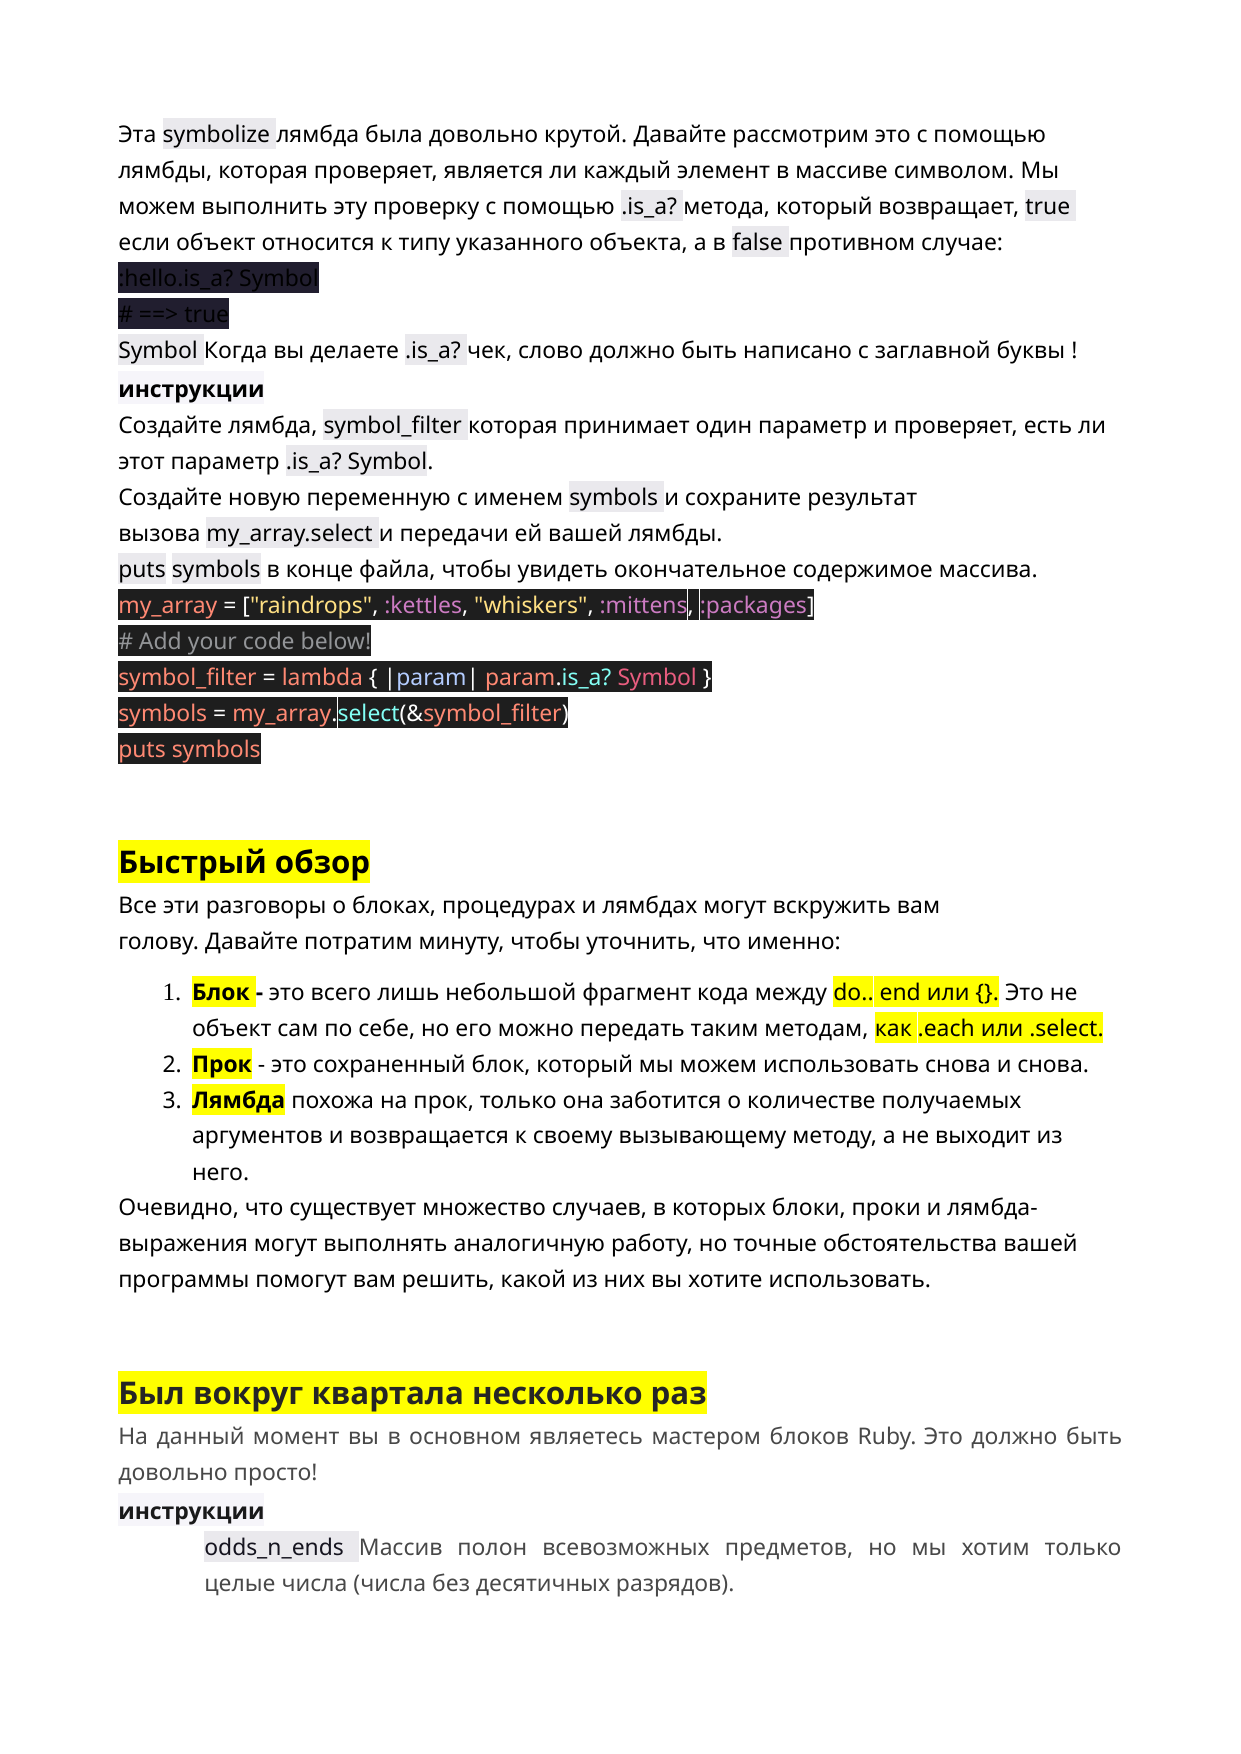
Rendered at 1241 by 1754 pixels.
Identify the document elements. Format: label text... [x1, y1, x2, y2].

text puts symbols [118, 732, 1122, 764]
text puts symbols в конце файла, чтобы увидеть окончательное содержимое массива. [118, 553, 1122, 584]
text odds_n_ends Массив полон всевозможных предметов, но мы хотим только целые числа (числа без десятичных разрядов). [204, 1531, 1122, 1598]
text На данный момент вы в основном являетесь мастером блоков Ruby. Это должно быть довольно просто! [118, 1420, 1122, 1487]
text Создайте лямбда, symbol_filter которая принимает один параметр и проверяет, есть ли этот параметр .is_a? Symbol. [118, 409, 1122, 476]
text Все эти разговоры о блоках, процедурах и лямбдах могут вскружить вам голову. Давайте потратим минуту, чтобы уточнить, что именно: [118, 889, 1122, 956]
text # ==> true [118, 298, 1122, 329]
text Создайте новую переменную с именем symbols и сохраните результат вызова my_array.select и передачи ей вашей лямбды. [118, 481, 1122, 548]
text my_array = ["raindrops", :kettles, "whiskers", :mittens, :packages] [118, 589, 1122, 620]
subtitle инструкции [118, 370, 1122, 404]
text :hello.is_a? Symbol [118, 262, 1122, 293]
text Symbol Когда вы делаете .is_a? чек, слово должно быть написано с заглавной буквы ! [118, 334, 1122, 365]
text # Add your code below! [118, 625, 1122, 656]
text symbol_filter = lambda { |param| param.is_a? Symbol } [118, 661, 1122, 692]
text Эта symbolize лямбда была довольно крутой. Давайте рассмотрим это с помощью лямбды, которая проверяет, является ли каждый элемент в массиве символом. Мы можем выполнить эту проверку с помощью .is_a? метода, который возвращает, true если объект относится к типу указанного объекта, а в false противном случае: [118, 118, 1122, 257]
list Блок - это всего лишь небольшой фрагмент кода между do.. end или {}. Это не объект сам по себе, но его можно передать таким методам, как .each или .select. [162, 976, 1122, 1043]
list Лямбда похожа на прок, только она заботится о количестве получаемых аргументов и возвращается к своему вызывающему методу, а не выходит из него. [162, 1083, 1122, 1187]
text Очевидно, что существует множество случаев, в которых блоки, проки и лямбда-выражения могут выполнять аналогичную работу, но точные обстоятельства вашей программы помогут вам решить, какой из них вы хотите использовать. [118, 1191, 1122, 1294]
text Быстрый обзор [118, 840, 1122, 883]
subtitle инструкции [118, 1492, 1122, 1526]
text symbols = my_array.select(&symbol_filter) [118, 697, 1122, 728]
list Прок - это сохраненный блок, который мы можем использовать снова и снова. [162, 1048, 1122, 1079]
text Был вокруг квартала несколько раз [118, 1371, 1122, 1414]
